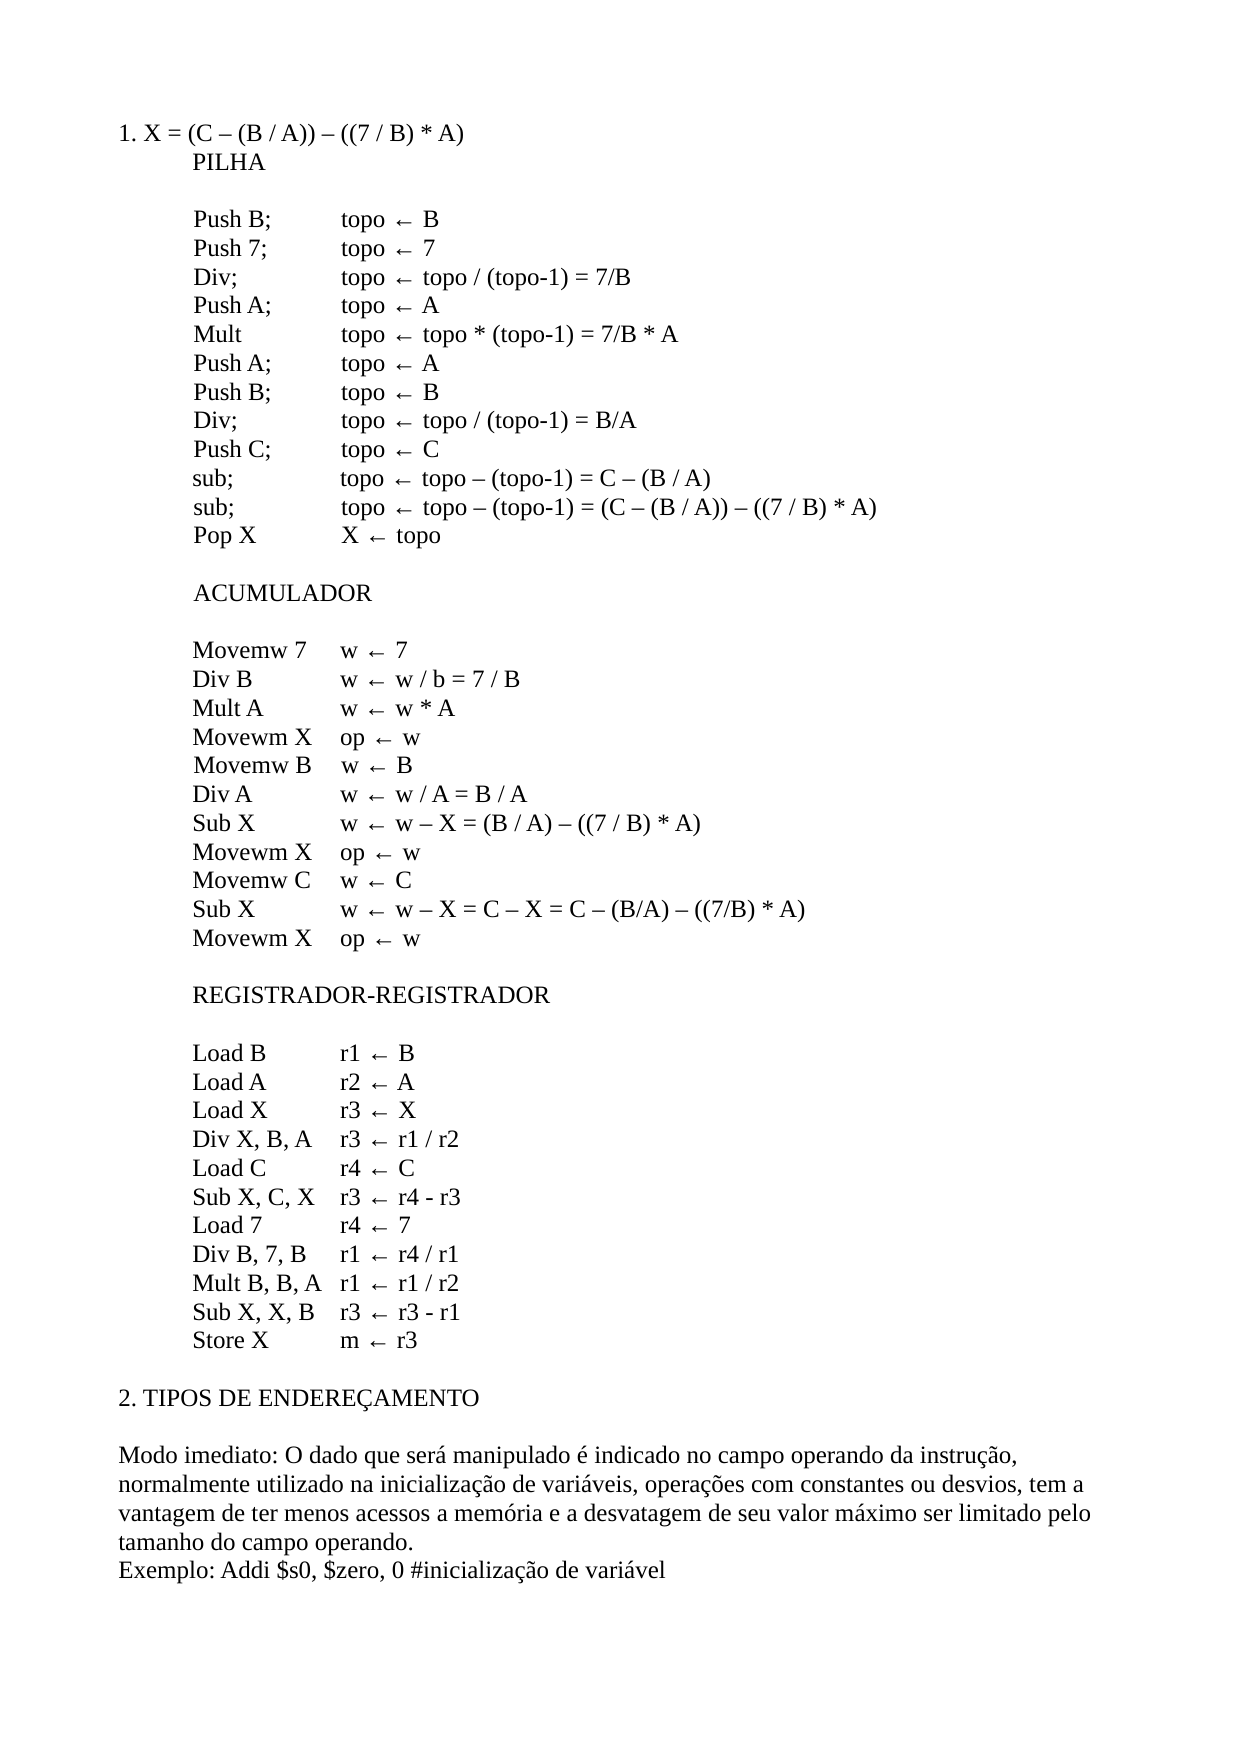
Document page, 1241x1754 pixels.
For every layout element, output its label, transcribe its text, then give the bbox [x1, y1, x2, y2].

list ACUMULADOR [156, 578, 1122, 607]
text Movewm X op ← w [118, 722, 1122, 751]
text Div X, B, A r3 ← r1 / r2 [118, 1124, 1122, 1153]
list sub; topo ← topo – (topo-1) = (C – (B / A)) – ((7 / B) * A) [156, 492, 1122, 521]
text Load 7 r4 ← 7 [118, 1211, 1122, 1239]
text Sub X w ← w – X = C – X = C – (B/A) – ((7/B) * A) [118, 894, 1122, 923]
list Push B; topo ← B [156, 377, 1122, 406]
text Div B, 7, B r1 ← r4 / r1 [118, 1239, 1122, 1268]
text Sub X w ← w – X = (B / A) – ((7 / B) * A) [118, 808, 1122, 837]
text Exemplo: Addi $s0, $zero, 0 #inicialização de variável [118, 1556, 1122, 1584]
text Sub X, X, B r3 ← r3 - r1 [118, 1297, 1122, 1326]
text Load C r4 ← C [118, 1153, 1122, 1182]
text Load B r1 ← B [118, 1038, 1122, 1067]
text REGISTRADOR-REGISTRADOR [118, 981, 1122, 1009]
text Store X m ← r3 [118, 1326, 1122, 1354]
list Div; topo ← topo / (topo-1) = 7/B [156, 262, 1122, 291]
text Mult B, B, A r1 ← r1 / r2 [118, 1268, 1122, 1297]
text Div B w ← w / b = 7 / B [118, 664, 1122, 693]
text Movemw C w ← C [118, 866, 1122, 894]
text sub; topo ← topo – (topo-1) = C – (B / A) [118, 463, 1122, 492]
text PILHA [118, 147, 1122, 176]
list Push A; topo ← A [156, 348, 1122, 377]
list Div; topo ← topo / (topo-1) = B/A [156, 406, 1122, 434]
text Sub X, C, X r3 ← r4 - r3 [118, 1182, 1122, 1211]
text 2. TIPOS DE ENDEREÇAMENTO [118, 1383, 1122, 1412]
text Load A r2 ← A [118, 1067, 1122, 1096]
text Movewm X op ← w [118, 837, 1122, 866]
list Push C; topo ← C [156, 434, 1122, 463]
text 1. X = (C – (B / A)) – ((7 / B) * A) [118, 118, 1122, 147]
list Pop X X ← topo [156, 521, 1122, 549]
text Div A w ← w / A = B / A [118, 779, 1122, 808]
text Movemw 7 w ← 7 [118, 636, 1122, 664]
text Modo imediato: O dado que será manipulado é indicado no campo operando da instrução, normalmente utilizado na inicialização de variáveis, operações com constantes ou desvios, tem a vantagem de ter menos acessos a memória e a desvatagem de seu valor máximo ser limitado pelo tamanho do campo operando. [118, 1441, 1122, 1556]
text Mult A w ← w * A [118, 693, 1122, 722]
list Push B; topo ← B [156, 204, 1122, 233]
list Mult topo ← topo * (topo-1) = 7/B * A [156, 319, 1122, 348]
text Movewm X op ← w [118, 923, 1122, 952]
list Push A; topo ← A [156, 291, 1122, 319]
list Movemw B w ← B [156, 751, 1122, 779]
text Load X r3 ← X [118, 1096, 1122, 1124]
list Push 7; topo ← 7 [156, 233, 1122, 262]
